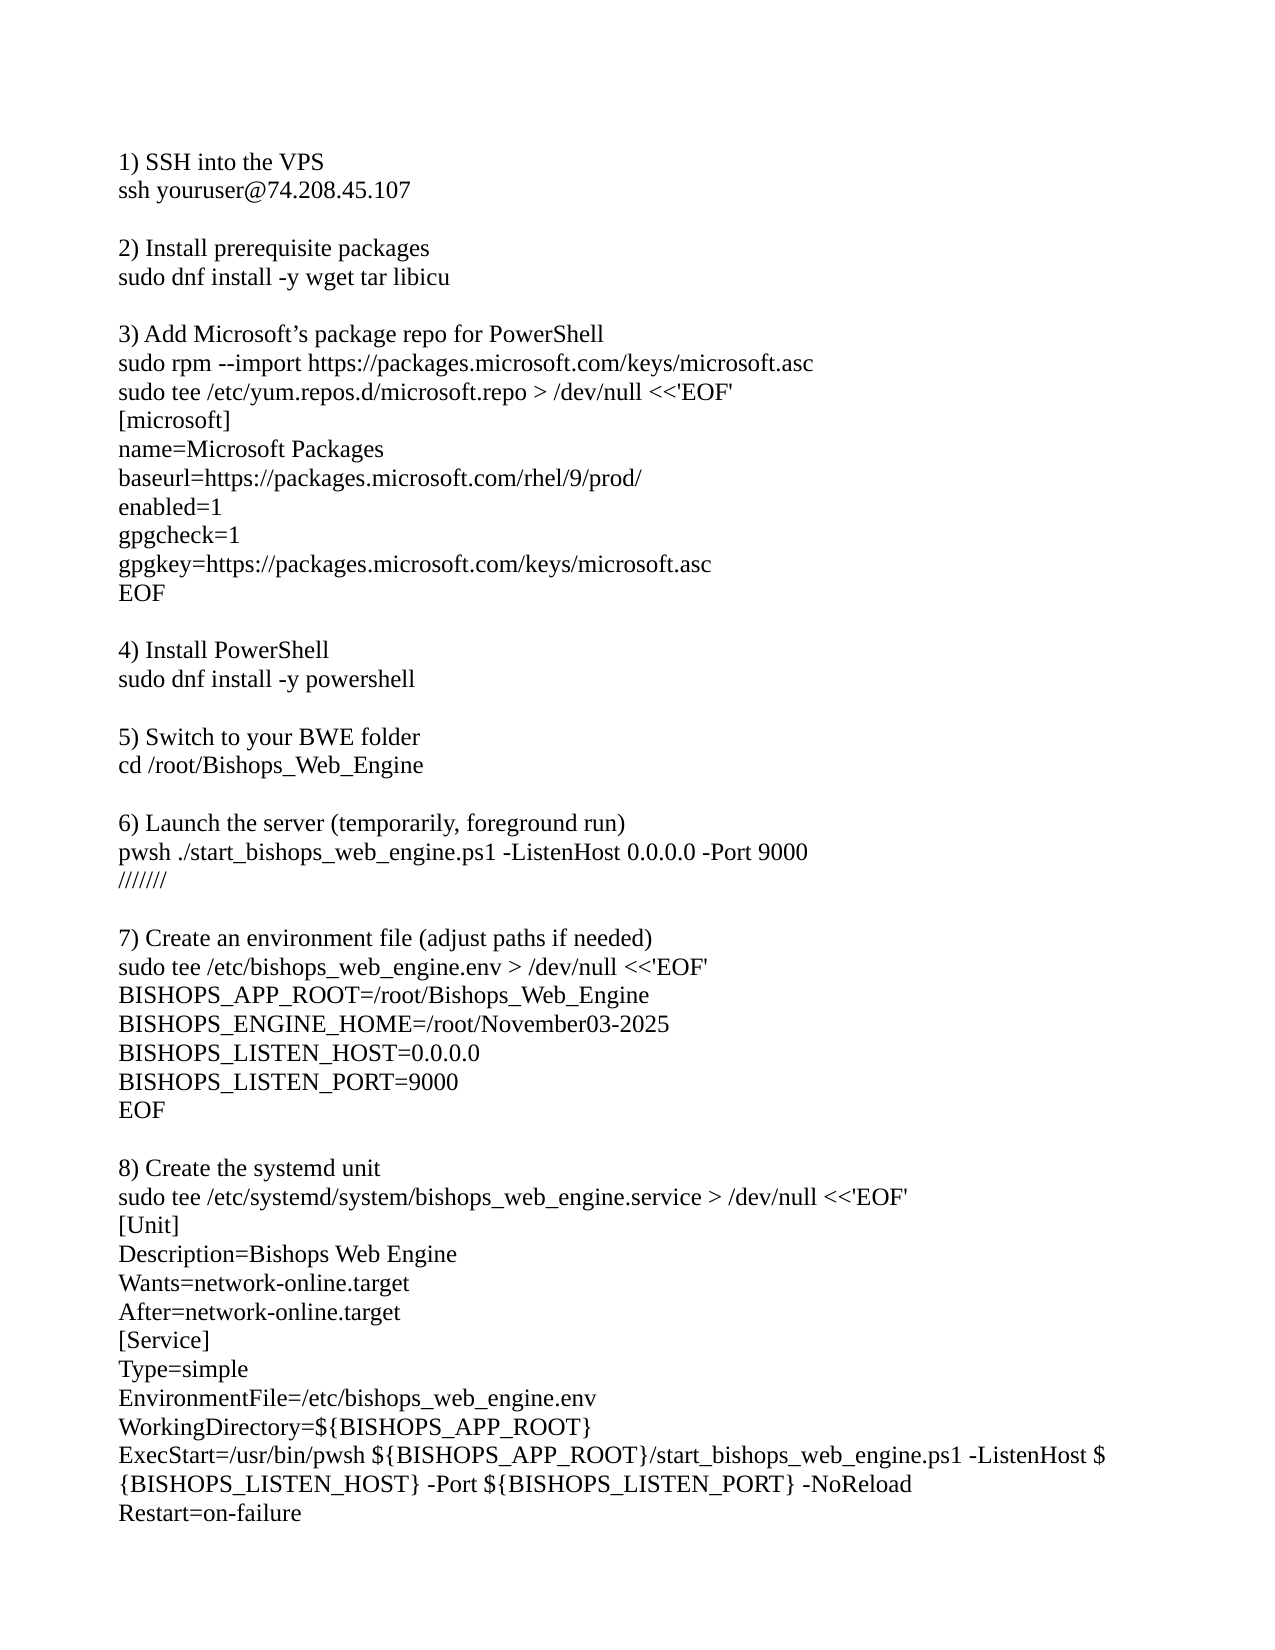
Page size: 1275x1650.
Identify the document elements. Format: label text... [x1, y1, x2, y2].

text Description=Bishops Web Engine [118, 1239, 1157, 1268]
text 3) Add Microsoft’s package repo for PowerShell [118, 319, 1157, 348]
text sudo rpm --import https://packages.microsoft.com/keys/microsoft.asc [118, 348, 1157, 377]
text pwsh ./start_bishops_web_engine.ps1 -ListenHost 0.0.0.0 -Port 9000 [118, 837, 1157, 866]
text 1) SSH into the VPS [118, 147, 1157, 176]
text [microsoft] [118, 406, 1157, 434]
text baseurl=https://packages.microsoft.com/rhel/9/prod/ [118, 463, 1157, 492]
text sudo tee /etc/systemd/system/bishops_web_engine.service > /dev/null <<'EOF' [118, 1182, 1157, 1211]
text sudo tee /etc/yum.repos.d/microsoft.repo > /dev/null <<'EOF' [118, 377, 1157, 406]
text /////// [118, 866, 1157, 894]
text [Service] [118, 1326, 1157, 1354]
text EOF [118, 578, 1157, 607]
text [Unit] [118, 1211, 1157, 1239]
text gpgkey=https://packages.microsoft.com/keys/microsoft.asc [118, 549, 1157, 578]
text gpgcheck=1 [118, 521, 1157, 549]
text 6) Launch the server (temporarily, foreground run) [118, 808, 1157, 837]
text Wants=network-online.target [118, 1268, 1157, 1297]
text enabled=1 [118, 492, 1157, 521]
text sudo dnf install -y powershell [118, 664, 1157, 693]
text BISHOPS_LISTEN_PORT=9000 [118, 1067, 1157, 1096]
text cd /root/Bishops_Web_Engine [118, 751, 1157, 779]
text 5) Switch to your BWE folder [118, 722, 1157, 751]
text BISHOPS_ENGINE_HOME=/root/November03-2025 [118, 1009, 1157, 1038]
text ExecStart=/usr/bin/pwsh ${BISHOPS_APP_ROOT}/start_bishops_web_engine.ps1 -ListenHost ${BISHOPS_LISTEN_HOST} -Port ${BISHOPS_LISTEN_PORT} -NoReload [118, 1441, 1157, 1498]
text After=network-online.target [118, 1297, 1157, 1326]
text Type=simple [118, 1354, 1157, 1383]
text sudo dnf install -y wget tar libicu [118, 262, 1157, 291]
text EnvironmentFile=/etc/bishops_web_engine.env [118, 1383, 1157, 1412]
text 8) Create the systemd unit [118, 1153, 1157, 1182]
text sudo tee /etc/bishops_web_engine.env > /dev/null <<'EOF' [118, 952, 1157, 981]
text EOF [118, 1096, 1157, 1124]
text BISHOPS_APP_ROOT=/root/Bishops_Web_Engine [118, 981, 1157, 1009]
text BISHOPS_LISTEN_HOST=0.0.0.0 [118, 1038, 1157, 1067]
text 4) Install PowerShell [118, 636, 1157, 664]
text Restart=on-failure [118, 1498, 1157, 1527]
text 2) Install prerequisite packages [118, 233, 1157, 262]
text 7) Create an environment file (adjust paths if needed) [118, 923, 1157, 952]
text name=Microsoft Packages [118, 434, 1157, 463]
text WorkingDirectory=${BISHOPS_APP_ROOT} [118, 1412, 1157, 1441]
text ssh youruser@74.208.45.107 [118, 176, 1157, 204]
